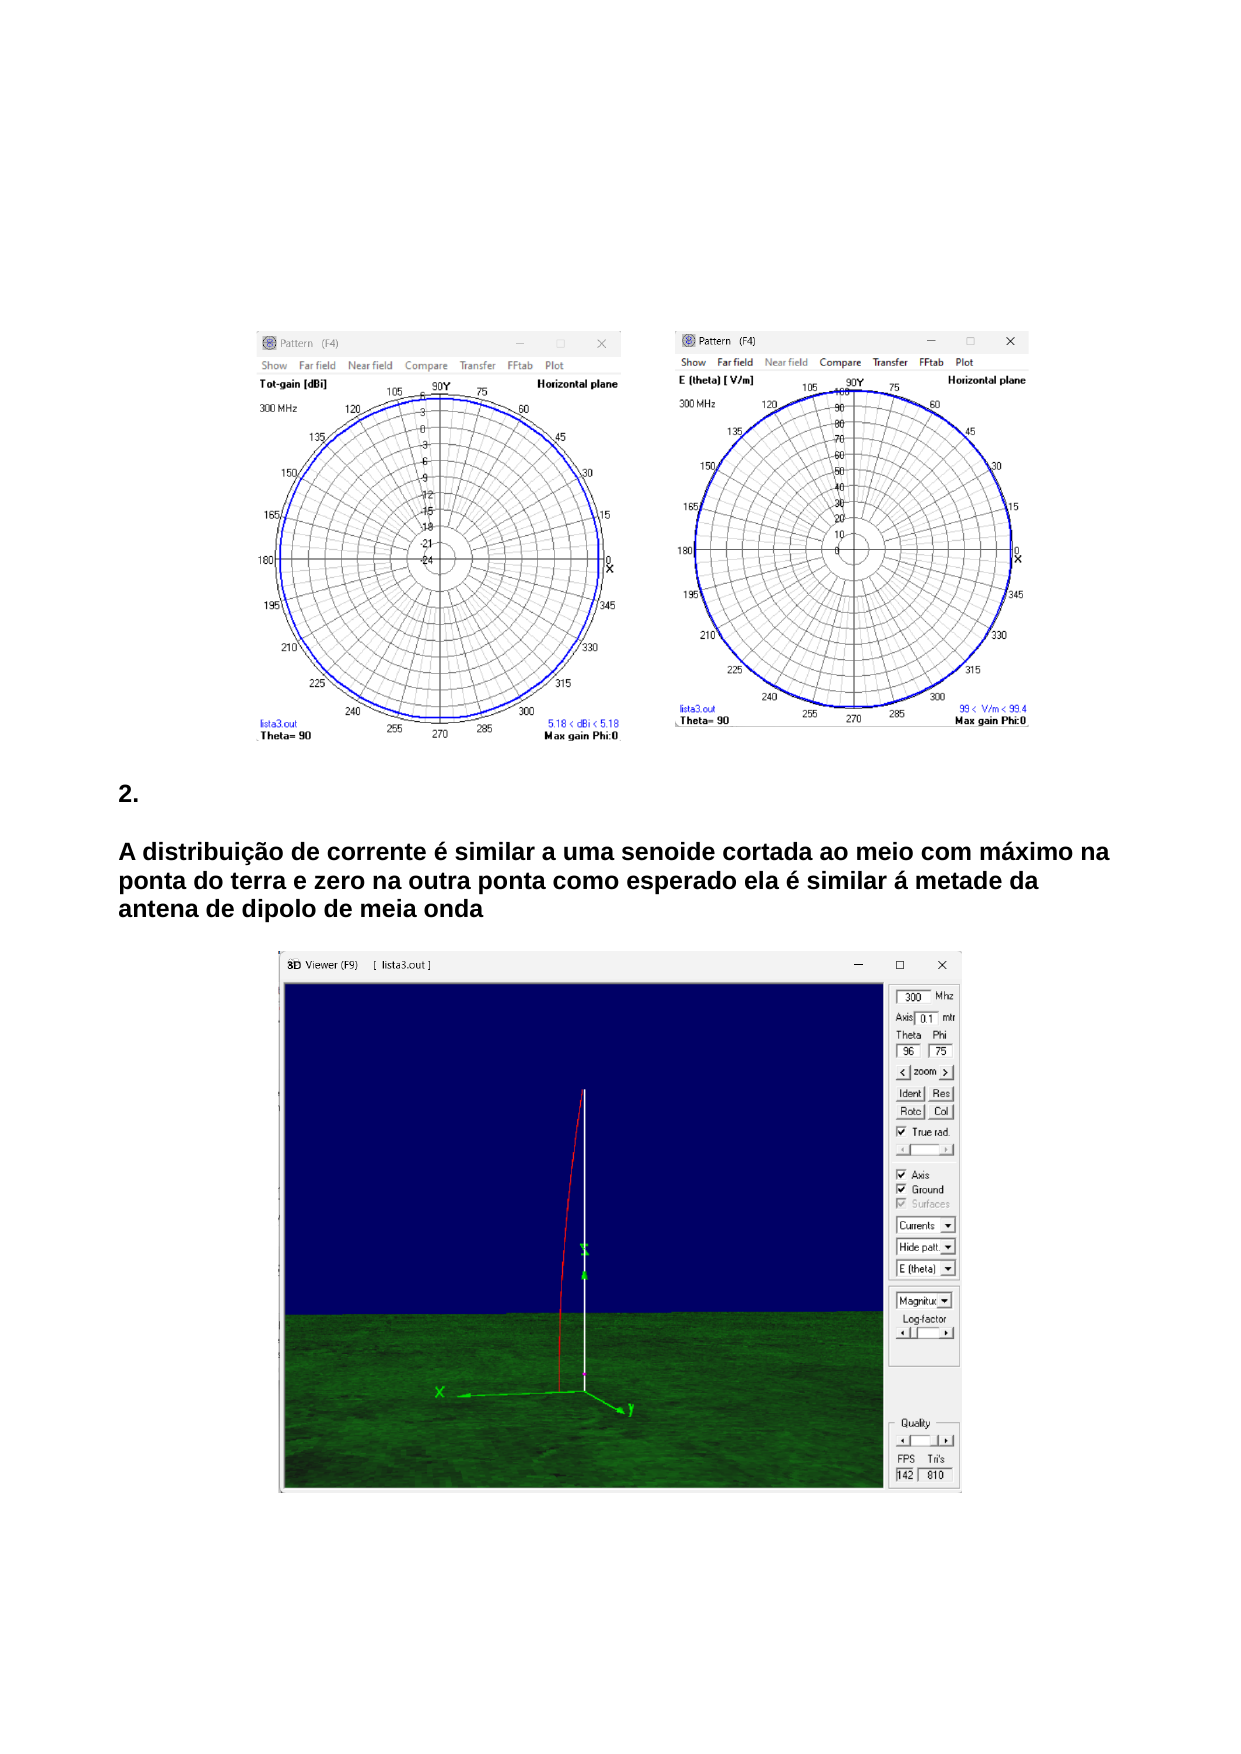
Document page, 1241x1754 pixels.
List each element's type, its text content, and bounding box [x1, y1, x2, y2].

text A distribuição de corrente é similar a uma senoide cortada ao meio com máximo na ponta do terra e zero na outra ponta como esperado ela é similar á metade da antena de dipolo de meia onda [118, 837, 1122, 923]
picture [256, 331, 621, 741]
picture [278, 951, 962, 1493]
picture [675, 331, 1029, 727]
text 2. [118, 779, 1122, 808]
